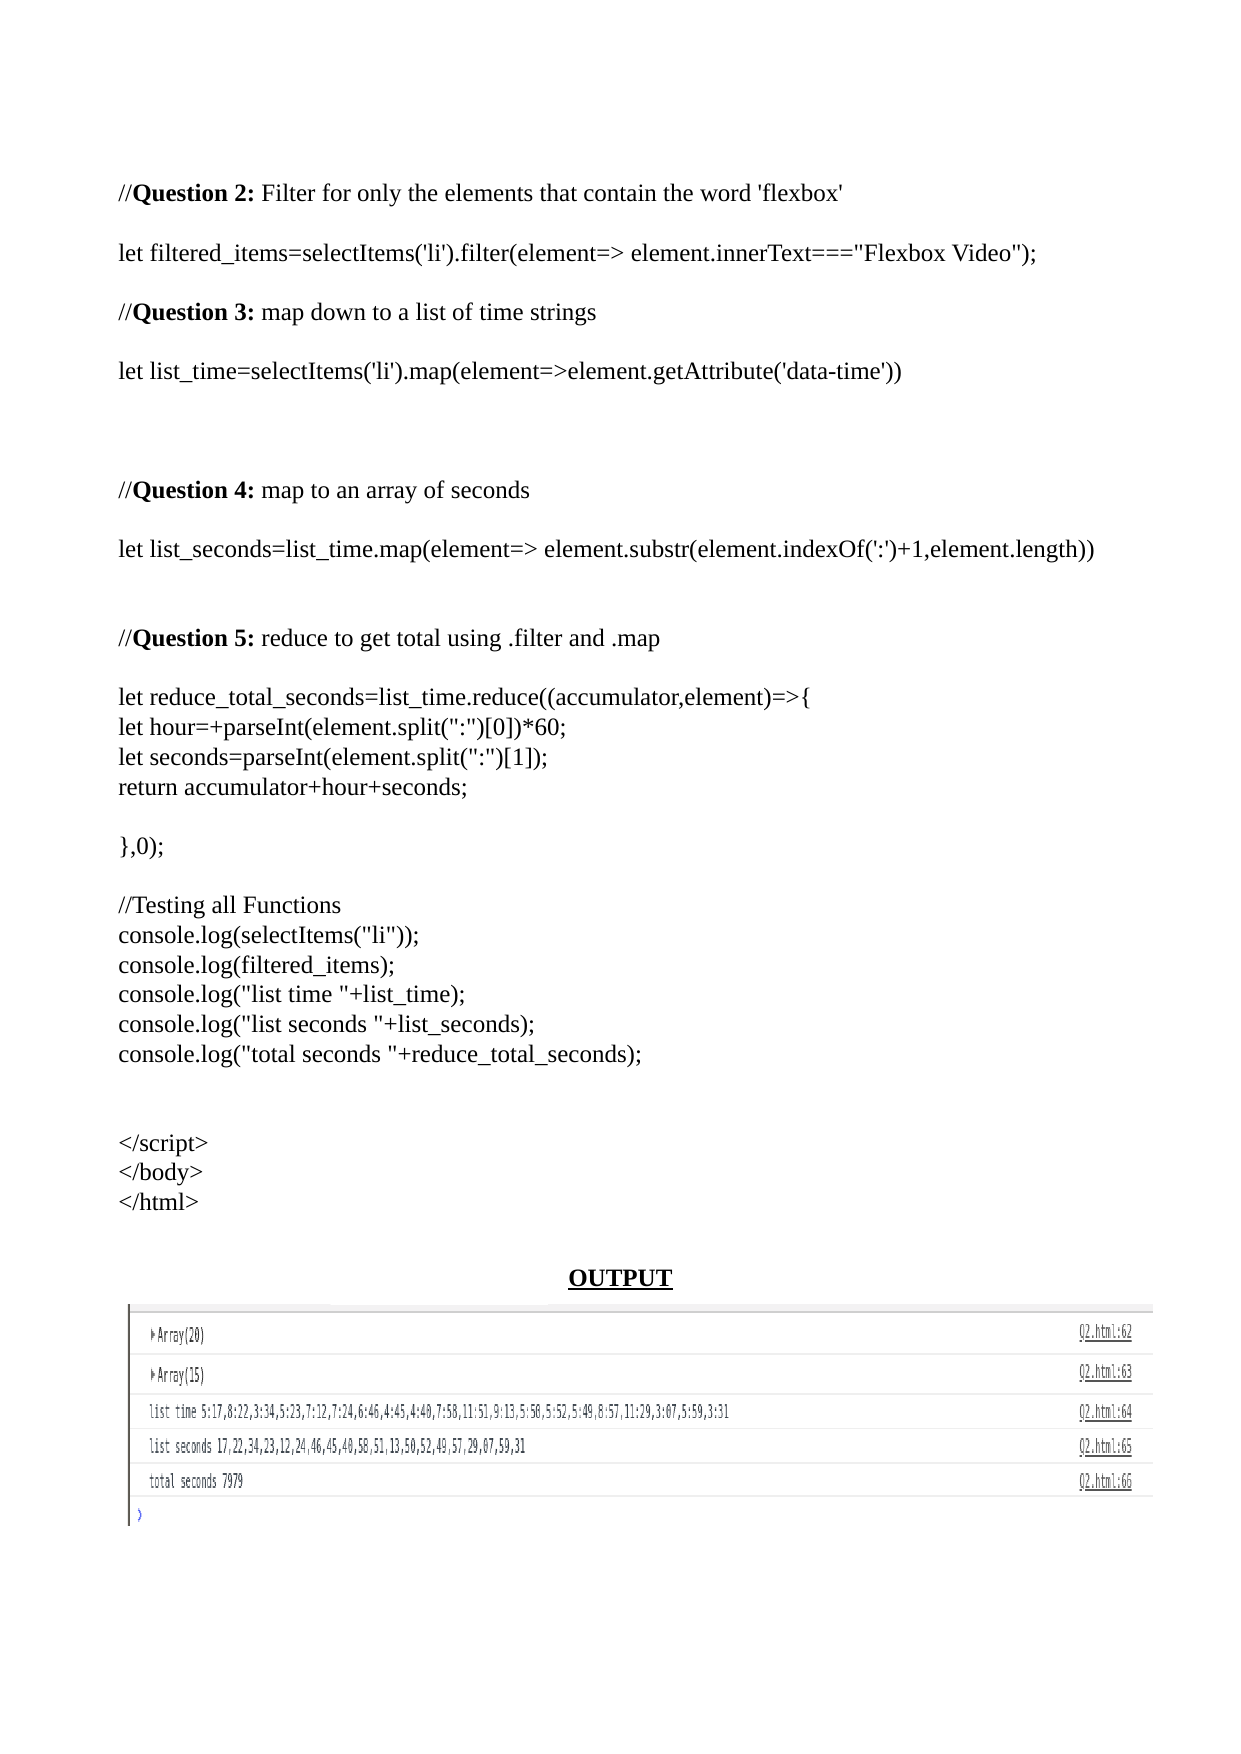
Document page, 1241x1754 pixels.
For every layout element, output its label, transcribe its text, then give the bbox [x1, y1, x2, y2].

text //Question 4: map to an array of seconds [118, 474, 1122, 504]
text console.log(filtered_items); [118, 949, 1122, 978]
text let reduce_total_seconds=list_time.reduce((accumulator,element)=>{ [118, 682, 1122, 711]
text console.log("total seconds "+reduce_total_seconds); [118, 1038, 1122, 1067]
text console.log("list seconds "+list_seconds); [118, 1008, 1122, 1038]
text </script> [118, 1127, 1122, 1156]
text return accumulator+hour+seconds; [118, 771, 1122, 800]
text </body> [118, 1156, 1122, 1186]
text },0); [118, 830, 1122, 860]
text let list_seconds=list_time.map(element=> element.substr(element.indexOf(':')+1,element.length)) [118, 533, 1122, 563]
text //Question 2: Filter for only the elements that contain the word 'flexbox' [118, 177, 1122, 207]
text //Question 5: reduce to get total using .filter and .map [118, 622, 1122, 652]
picture [127, 1304, 1153, 1526]
text console.log(selectItems("li")); [118, 919, 1122, 949]
text console.log("list time "+list_time); [118, 978, 1122, 1008]
text //Testing all Functions [118, 889, 1122, 919]
text //Question 3: map down to a list of time strings [118, 296, 1122, 326]
text OUTPUT [118, 1263, 1122, 1292]
text let hour=+parseInt(element.split(":")[0])*60; [118, 711, 1122, 741]
text let filtered_items=selectItems('li').filter(element=> element.innerText==="Flexbox Video"); [118, 237, 1122, 266]
text let list_time=selectItems('li').map(element=>element.getAttribute('data-time')) [118, 355, 1122, 385]
text </html> [118, 1186, 1122, 1216]
text let seconds=parseInt(element.split(":")[1]); [118, 741, 1122, 771]
